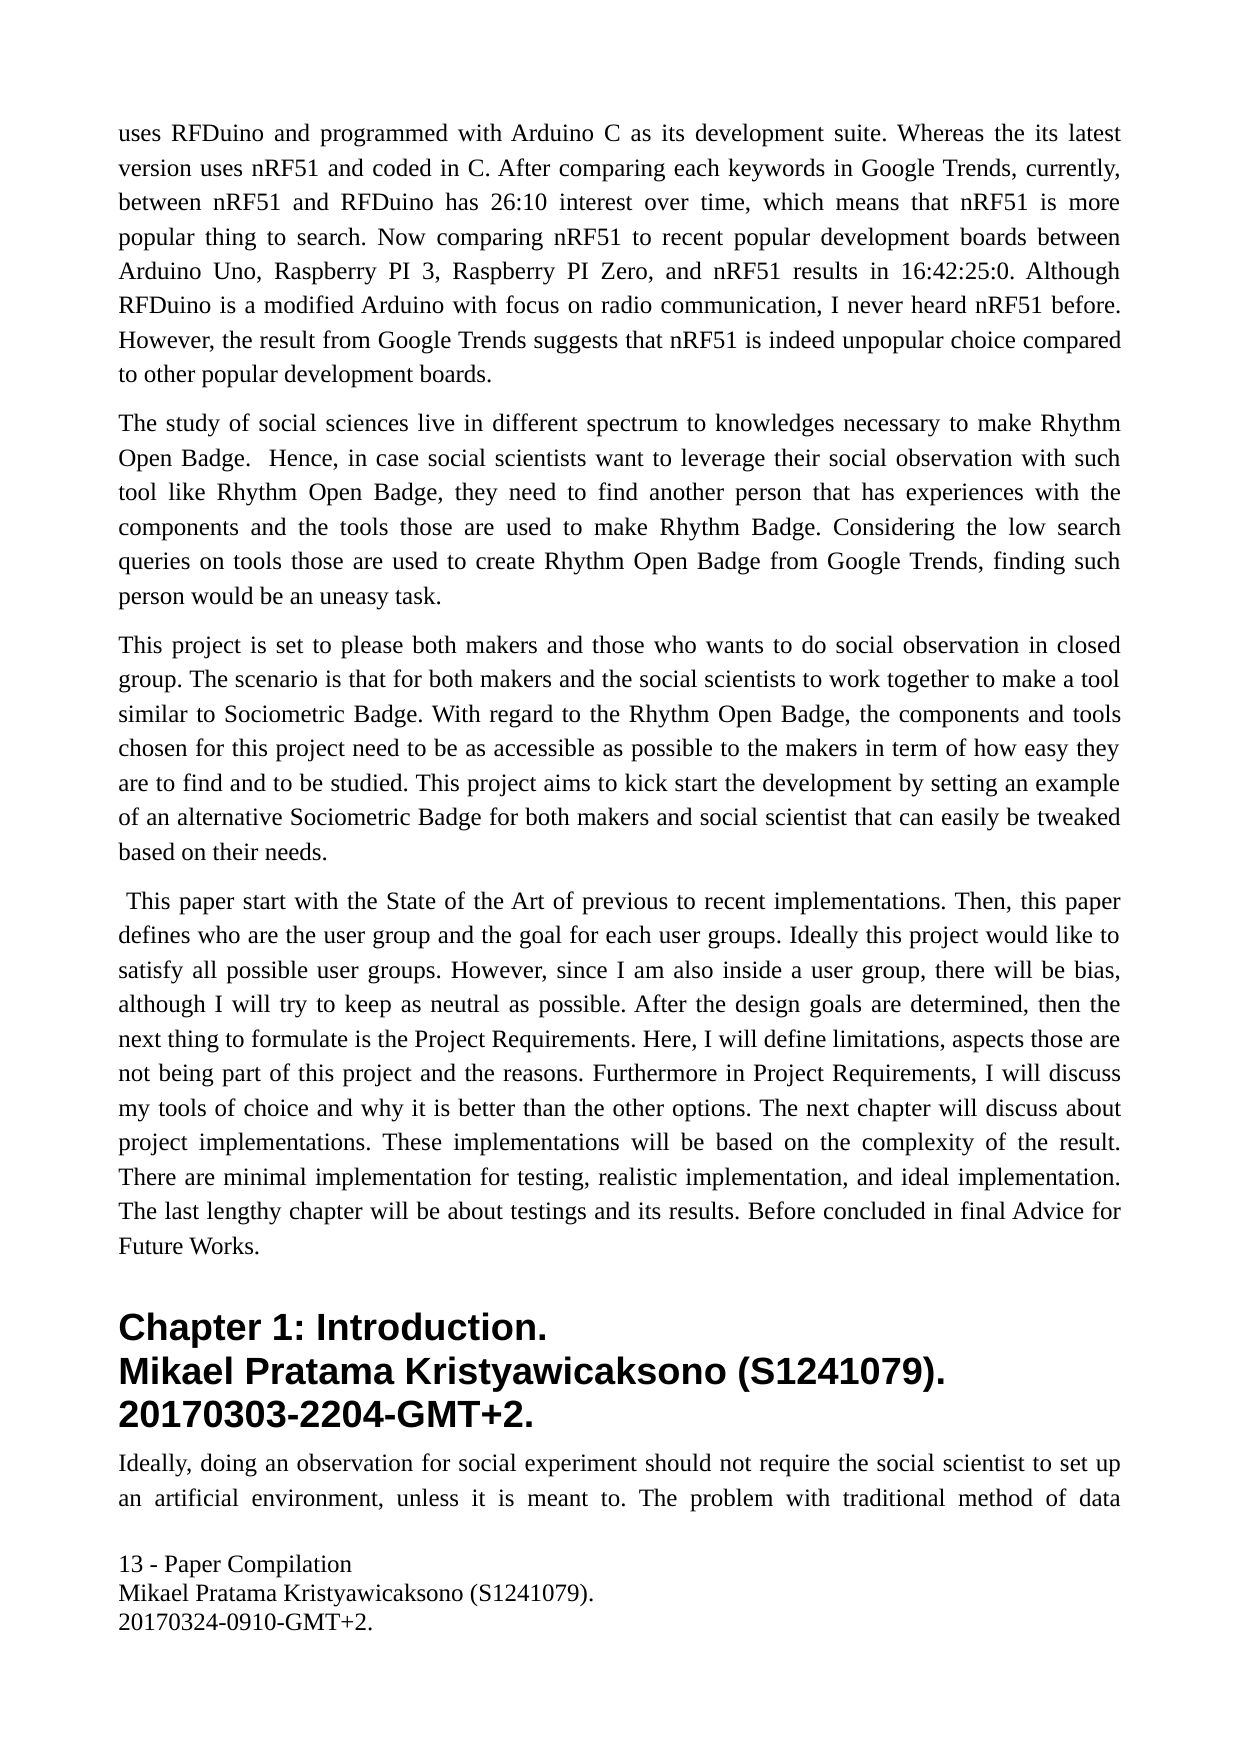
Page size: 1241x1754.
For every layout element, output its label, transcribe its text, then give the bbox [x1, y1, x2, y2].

text Ideally, doing an observation for social experiment should not require the social scientist to set up an artificial environment, unless it is meant to. The problem with traditional method of data [118, 1448, 1122, 1511]
subtitle Chapter 1: Introduction. Mikael Pratama Kristyawicaksono (S1241079). 20170303-2204-GMT+2. [118, 1305, 1122, 1436]
text This project is set to please both makers and those who wants to do social observation in closed group. The scenario is that for both makers and the social scientists to work together to make a tool similar to Sociometric Badge. With regard to the Rhythm Open Badge, the components and tools chosen for this project need to be as accessible as possible to the makers in term of how easy they are to find and to be studied. This project aims to kick start the development by setting an example of an alternative Sociometric Badge for both makers and social scientist that can easily be tweaked based on their needs. [118, 630, 1122, 866]
text This paper start with the State of the Art of previous to recent implementations. Then, this paper defines who are the user group and the goal for each user groups. Ideally this project would like to satisfy all possible user groups. However, since I am also inside a user group, there will be bias, although I will try to keep as neutral as possible. After the design goals are determined, then the next thing to formulate is the Project Requirements. Here, I will define limitations, aspects those are not being part of this project and the reasons. Furthermore in Project Requirements, I will discuss my tools of choice and why it is better than the other options. The next chapter will discuss about project implementations. These implementations will be based on the complexity of the result. There are minimal implementation for testing, realistic implementation, and ideal implementation. The last lengthy chapter will be about testings and its results. Before concluded in final Advice for Future Works. [118, 886, 1122, 1259]
text The study of social sciences live in different spectrum to knowledges necessary to make Rhythm Open Badge. Hence, in case social scientists want to leverage their social observation with such tool like Rhythm Open Badge, they need to find another person that has experiences with the components and the tools those are used to make Rhythm Badge. Considering the low search queries on tools those are used to create Rhythm Open Badge from Google Trends, finding such person would be an uneasy task. [118, 408, 1122, 610]
text uses RFDuino and programmed with Arduino C as its development suite. Whereas the its latest version uses nRF51 and coded in C. After comparing each keywords in Google Trends, currently, between nRF51 and RFDuino has 26:10 interest over time, which means that nRF51 is more popular thing to search. Now comparing nRF51 to recent popular development boards between Arduino Uno, Raspberry PI 3, Raspberry PI Zero, and nRF51 results in 16:42:25:0. Although RFDuino is a modified Arduino with focus on radio communication, I never heard nRF51 before. However, the result from Google Trends suggests that nRF51 is indeed unpopular choice compared to other popular development boards. [118, 118, 1122, 388]
